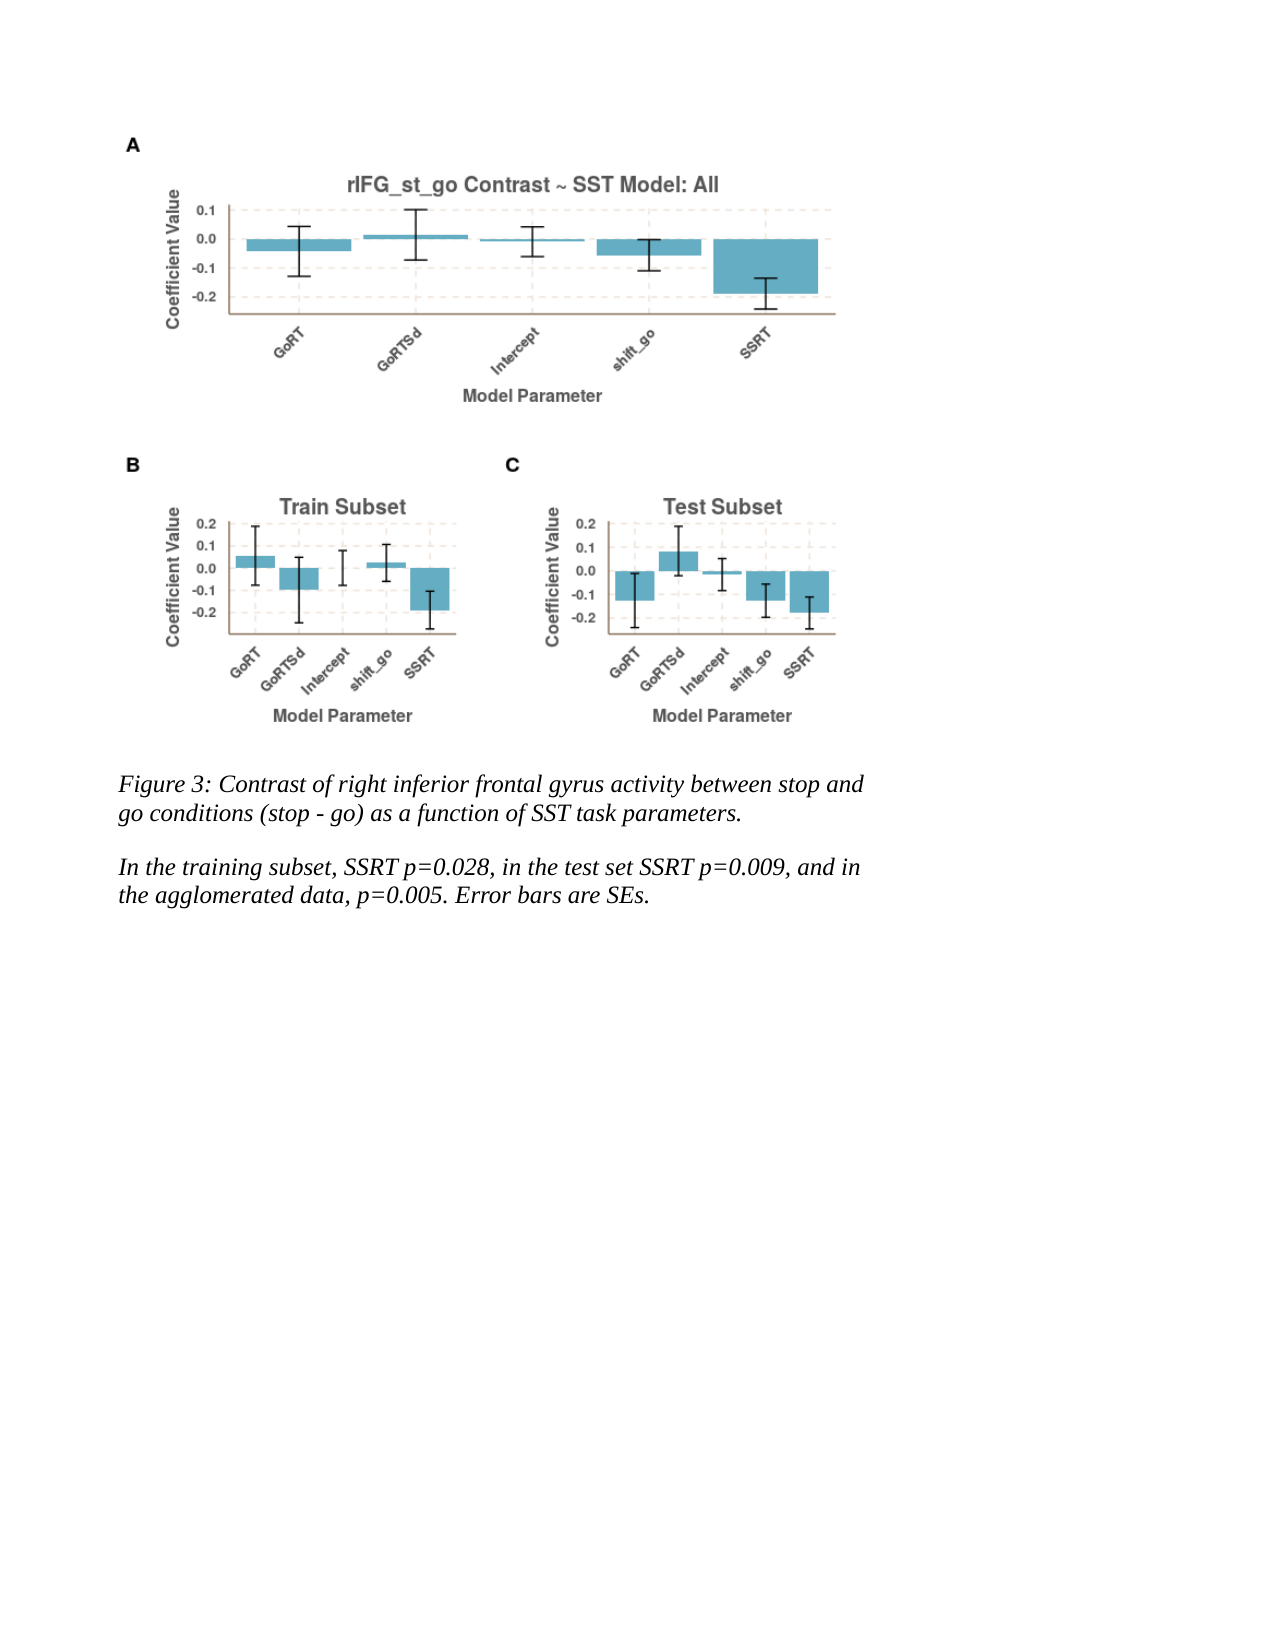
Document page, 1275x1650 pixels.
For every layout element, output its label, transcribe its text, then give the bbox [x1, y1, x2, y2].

text Figure 3: Contrast of right inferior frontal gyrus activity between stop and go conditions (stop - go) as a function of SST task parameters. [118, 770, 877, 827]
text In the training subset, SSRT p=0.028, in the test set SSRT p=0.009, and in the agglomerated data, p=0.005. Error bars are SEs. [118, 852, 877, 909]
picture [118, 130, 877, 770]
